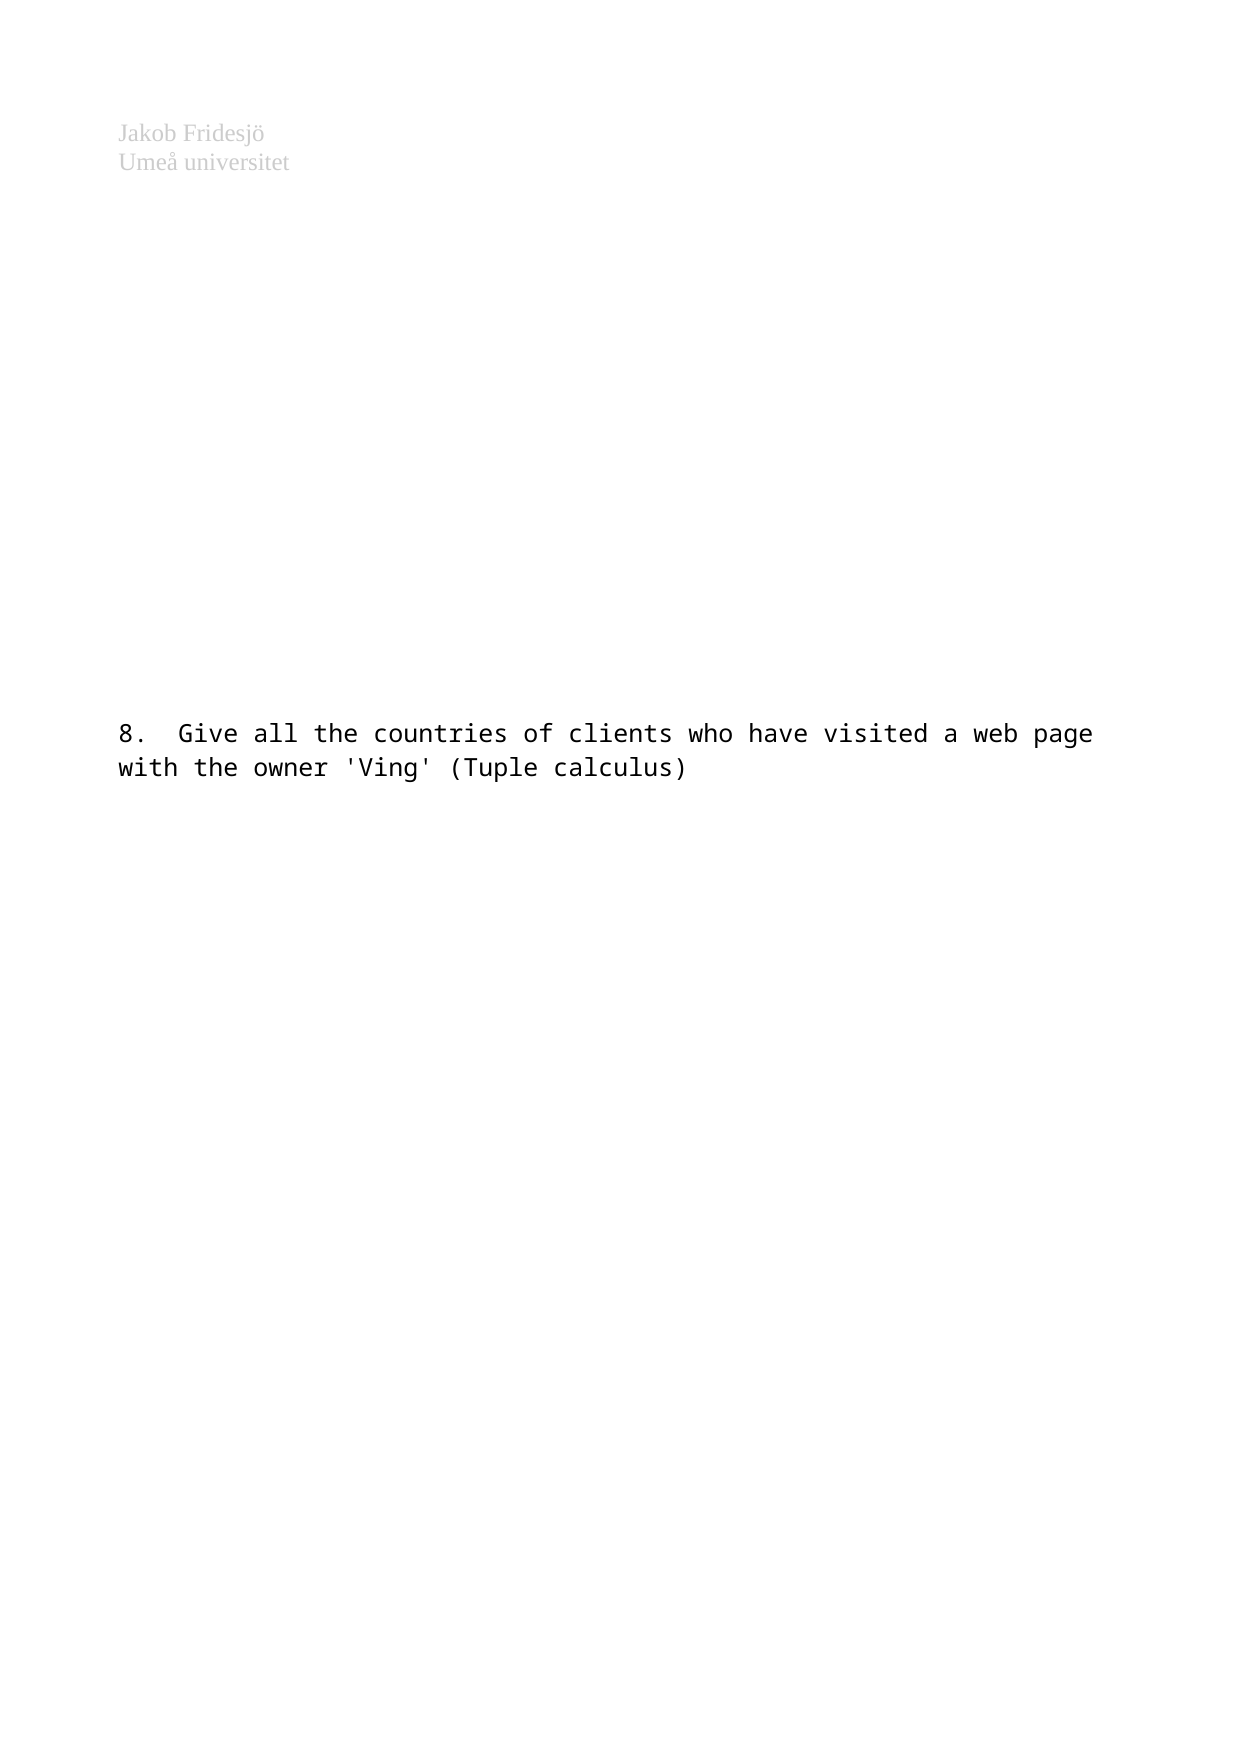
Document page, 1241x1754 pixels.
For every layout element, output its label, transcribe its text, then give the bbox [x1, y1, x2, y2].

text 8. Give all the countries of clients who have visited a web page with the owner 'Ving' (Tuple calculus) [118, 716, 1122, 784]
